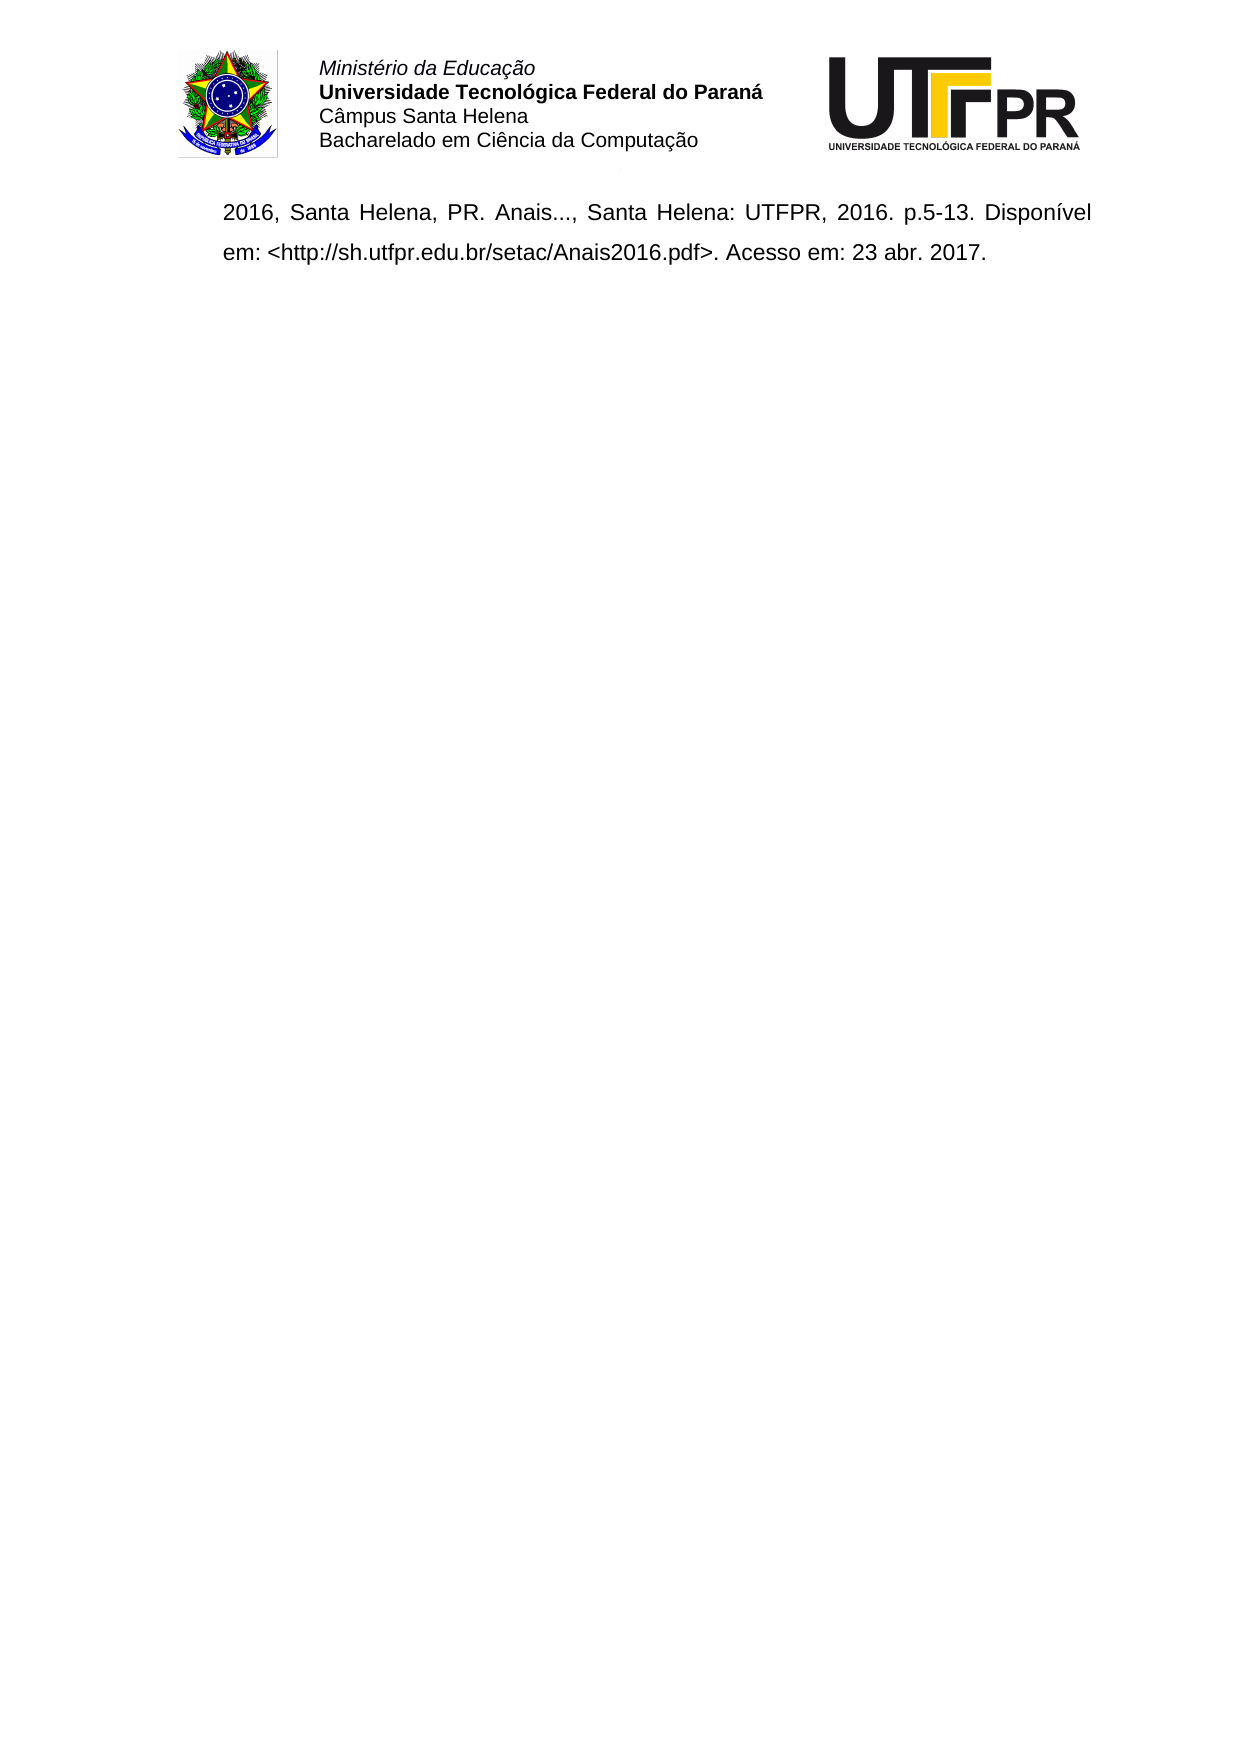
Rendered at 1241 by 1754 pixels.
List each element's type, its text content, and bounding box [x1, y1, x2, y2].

picture [827, 52, 1082, 155]
picture [178, 50, 278, 158]
list 2016, Santa Helena, PR. Anais..., Santa Helena: UTFPR, 2016. p.5-13. Disponível em: <http://sh.utfpr.edu.br/setac/Anais2016.pdf>. Acesso em: 23 abr. 2017. [185, 199, 1093, 265]
